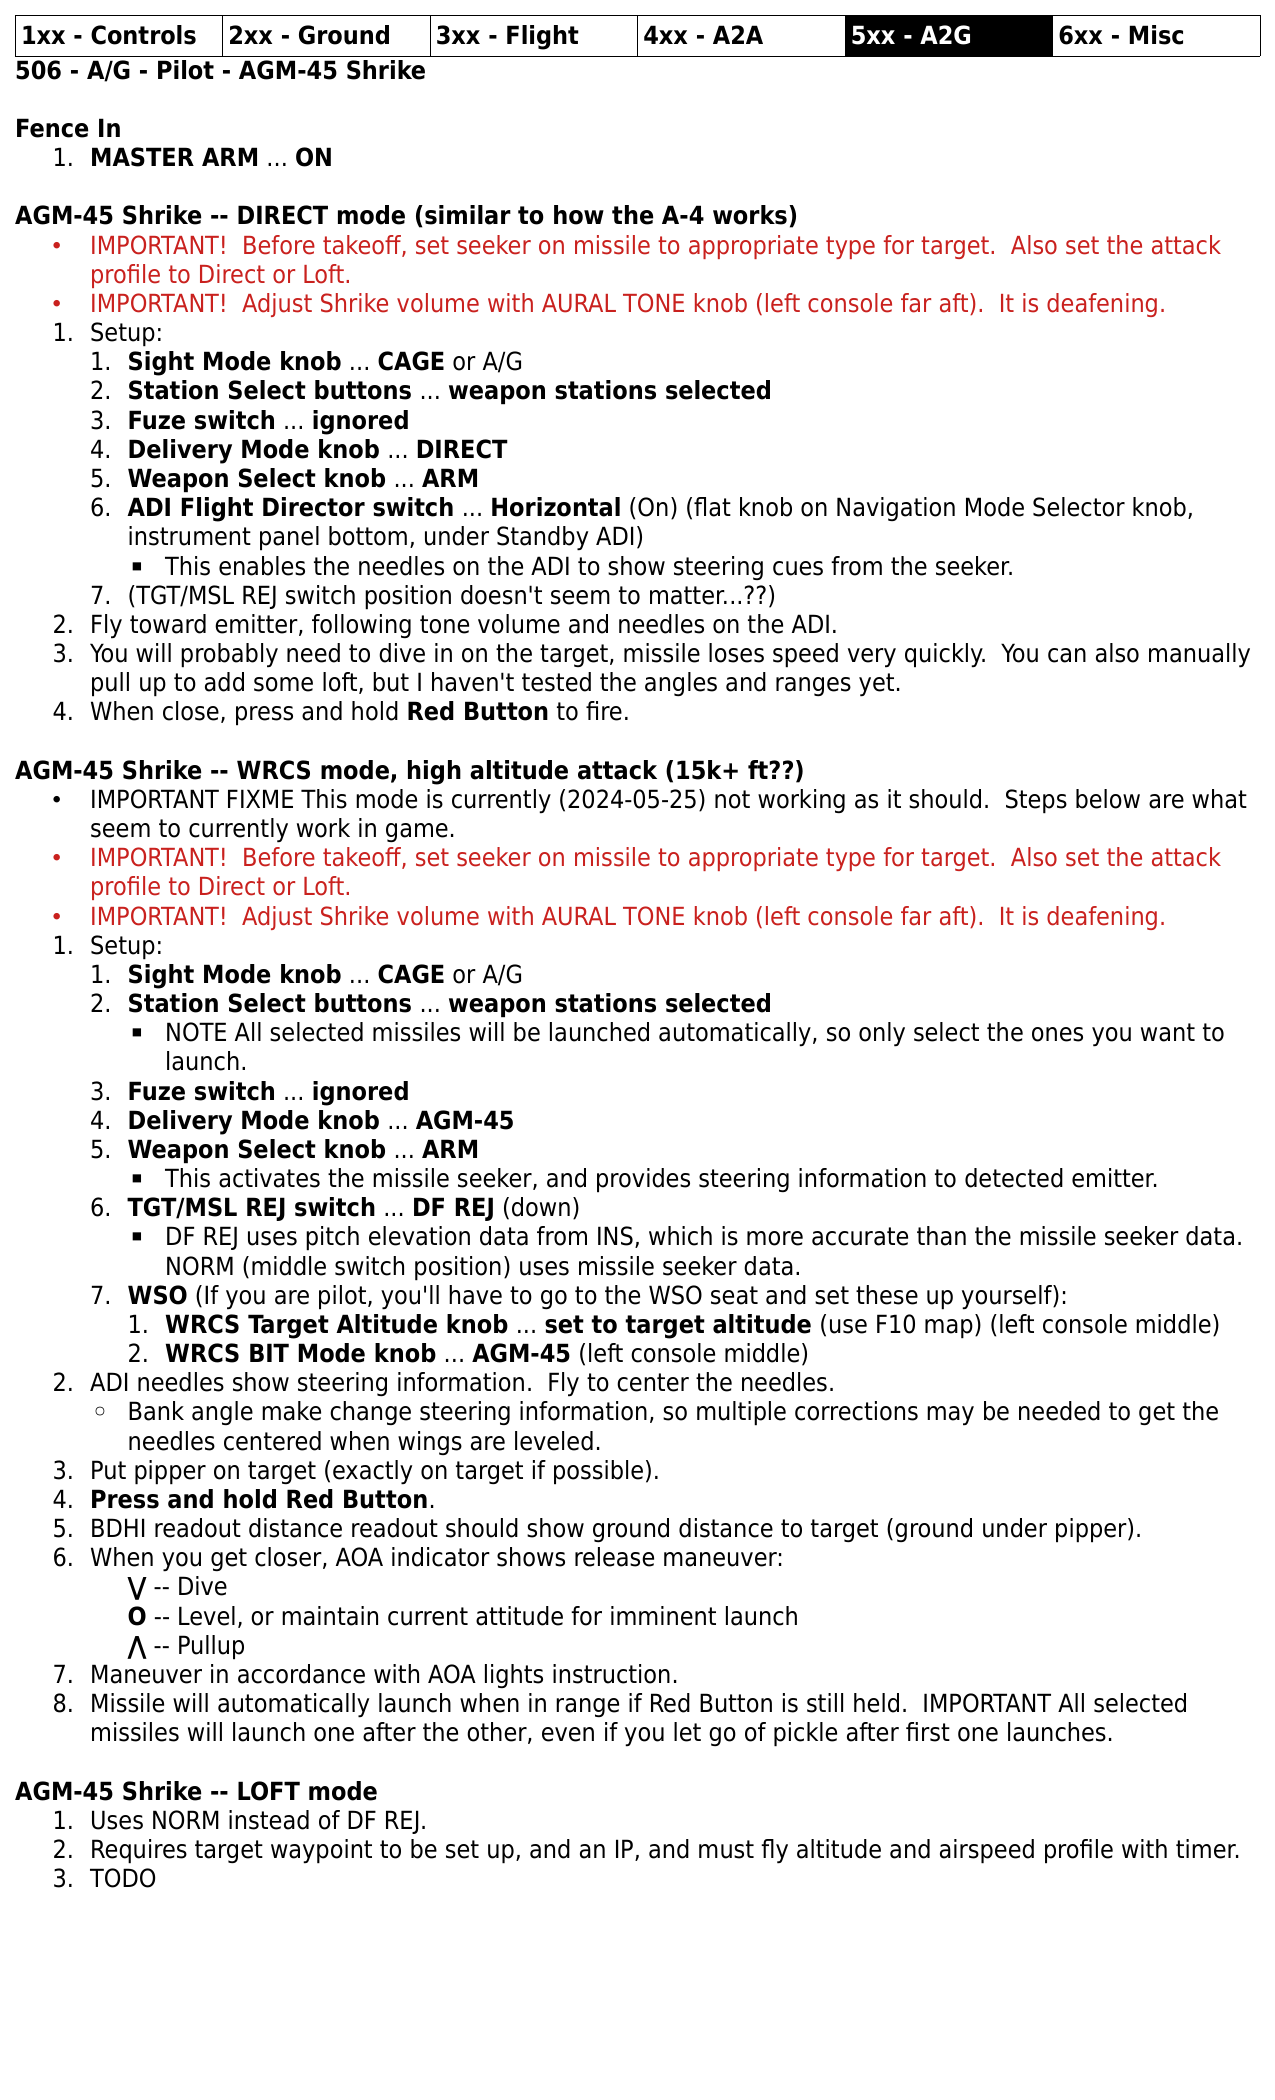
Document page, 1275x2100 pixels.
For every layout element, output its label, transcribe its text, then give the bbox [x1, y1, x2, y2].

table_header 6xx - Misc [1053, 16, 1260, 56]
list Delivery Mode knob ... AGM-45 [90, 1106, 1260, 1135]
list TODO [52, 1864, 1260, 1893]
list Press and hold Red Button. [52, 1485, 1260, 1514]
table_header 4xx - A2A [638, 16, 845, 56]
list Weapon Select knob ... ARM [90, 1135, 1260, 1164]
list MASTER ARM ... ON [52, 143, 1260, 172]
table_header 1xx - Controls [16, 16, 222, 56]
list Missile will automatically launch when in range if Red Button is still held. IMPORTANT All selected missiles will launch one after the other, even if you let go of pickle after first one launches. [52, 1689, 1260, 1747]
list When close, press and hold Red Button to fire. [52, 697, 1260, 727]
list Fly toward emitter, following tone volume and needles on the ADI. [52, 610, 1260, 639]
list Uses NORM instead of DF REJ. [52, 1806, 1260, 1835]
list This enables the needles on the ADI to show steering cues from the seeker. [127, 552, 1260, 581]
text AGM-45 Shrike -- WRCS mode, high altitude attack (15k+ ft??) [15, 756, 1260, 785]
list Sight Mode knob ... CAGE or A/G [90, 347, 1260, 377]
list WSO (If you are pilot, you'll have to go to the WSO seat and set these up yourself): [90, 1281, 1260, 1310]
text AGM-45 Shrike -- DIRECT mode (similar to how the A-4 works) [15, 202, 1260, 231]
list Setup: [52, 318, 1260, 347]
list IMPORTANT! Before takeoff, set seeker on missile to appropriate type for target. Also set the attack profile to Direct or Loft. [52, 231, 1260, 289]
text 506 - A/G - Pilot - AGM-45 Shrike [15, 57, 1260, 85]
text Fence In [15, 114, 1260, 143]
text AGM-45 Shrike -- LOFT mode [15, 1777, 1260, 1806]
list When you get closer, AOA indicator shows release maneuver: [52, 1543, 1260, 1572]
list Bank angle make change steering information, so multiple corrections may be needed to get the needles centered when wings are leveled. [90, 1397, 1260, 1456]
list ADI needles show steering information. Fly to center the needles. [52, 1368, 1260, 1397]
list Fuze switch ... ignored [90, 406, 1260, 435]
list DF REJ uses pitch elevation data from INS, which is more accurate than the missile seeker data. NORM (middle switch position) uses missile seeker data. [127, 1222, 1260, 1281]
list Station Select buttons ... weapon stations selected [90, 377, 1260, 406]
list Fuze switch ... ignored [90, 1077, 1260, 1106]
list NOTE All selected missiles will be launched automatically, so only select the ones you want to launch. [127, 1018, 1260, 1077]
list Setup: [52, 931, 1260, 960]
list TGT/MSL REJ switch ... DF REJ (down) [90, 1193, 1260, 1222]
list WRCS BIT Mode knob ... AGM-45 (left console middle) [127, 1339, 1260, 1368]
list O -- Level, or maintain current attitude for imminent launch [90, 1602, 1260, 1631]
list IMPORTANT! Before takeoff, set seeker on missile to appropriate type for target. Also set the attack profile to Direct or Loft. [52, 843, 1260, 902]
list ⋁ -- Dive [90, 1572, 1260, 1602]
list IMPORTANT FIXME This mode is currently (2024-05-25) not working as it should. Steps below are what seem to currently work in game. [52, 785, 1260, 843]
list Put pipper on target (exactly on target if possible). [52, 1456, 1260, 1485]
list Weapon Select knob ... ARM [90, 464, 1260, 493]
list Delivery Mode knob ... DIRECT [90, 435, 1260, 464]
list WRCS Target Altitude knob ... set to target altitude (use F10 map) (left console middle) [127, 1310, 1260, 1339]
list IMPORTANT! Adjust Shrike volume with AURAL TONE knob (left console far aft). It is deafening. [52, 289, 1260, 318]
list (TGT/MSL REJ switch position doesn't seem to matter...??) [90, 581, 1260, 610]
list ADI Flight Director switch ... Horizontal (On) (flat knob on Navigation Mode Selector knob, instrument panel bottom, under Standby ADI) [90, 493, 1260, 552]
list You will probably need to dive in on the target, missile loses speed very quickly. You can also manually pull up to add some loft, but I haven't tested the angles and ranges yet. [52, 639, 1260, 697]
list BDHI readout distance readout should show ground distance to target (ground under pipper). [52, 1514, 1260, 1543]
table_header 2xx - Ground [223, 16, 430, 56]
list IMPORTANT! Adjust Shrike volume with AURAL TONE knob (left console far aft). It is deafening. [52, 902, 1260, 931]
list ⋀ -- Pullup [90, 1631, 1260, 1660]
table_header 3xx - Flight [431, 16, 637, 56]
list This activates the missile seeker, and provides steering information to detected emitter. [127, 1164, 1260, 1193]
list Station Select buttons ... weapon stations selected [90, 989, 1260, 1018]
list Requires target waypoint to be set up, and an IP, and must fly altitude and airspeed profile with timer. [52, 1835, 1260, 1864]
table_header 5xx - A2G [846, 16, 1052, 56]
list Sight Mode knob ... CAGE or A/G [90, 960, 1260, 989]
list Maneuver in accordance with AOA lights instruction. [52, 1660, 1260, 1689]
